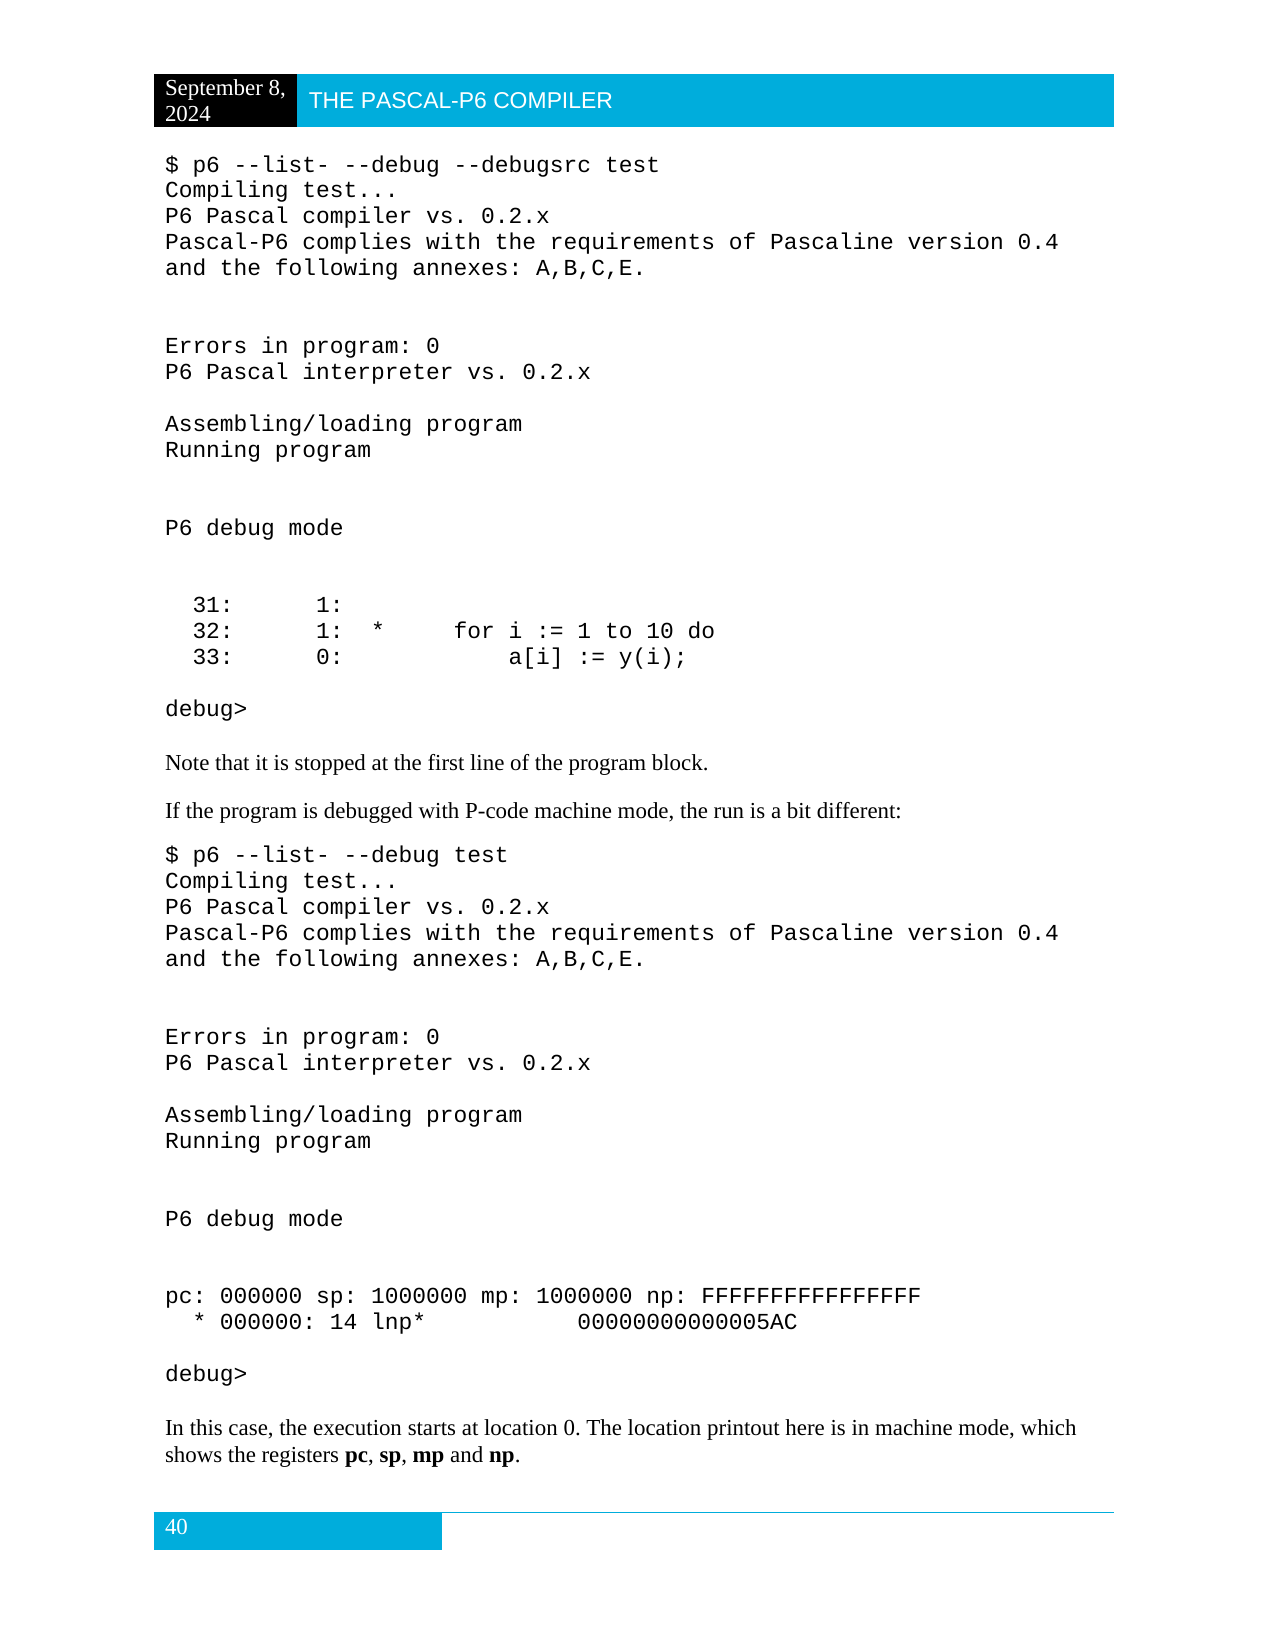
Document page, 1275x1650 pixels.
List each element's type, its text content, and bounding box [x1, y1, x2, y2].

text 31: 1: [165, 594, 1125, 620]
text pc: 000000 sp: 1000000 mp: 1000000 np: FFFFFFFFFFFFFFFF [165, 1285, 1125, 1311]
text * 000000: 14 lnp* 00000000000005AC [165, 1311, 1125, 1337]
text If the program is debugged with P-code machine mode, the run is a bit different: [165, 797, 1125, 823]
text P6 Pascal interpreter vs. 0.2.x [165, 1051, 1125, 1077]
text 33: 0: a[i] := y(i); [165, 646, 1125, 672]
text Note that it is stopped at the first line of the program block. [165, 749, 1125, 776]
text Pascal-P6 complies with the requirements of Pascaline version 0.4 [165, 231, 1125, 257]
text debug> [165, 1363, 1125, 1388]
text Pascal-P6 complies with the requirements of Pascaline version 0.4 [165, 922, 1125, 948]
text Assembling/loading program [165, 412, 1125, 438]
text $ p6 --list- --debug test [165, 844, 1125, 870]
text and the following annexes: A,B,C,E. [165, 257, 1125, 283]
text Running program [165, 438, 1125, 464]
text debug> [165, 698, 1125, 723]
text Errors in program: 0 [165, 334, 1125, 360]
text P6 debug mode [165, 1207, 1125, 1233]
text Assembling/loading program [165, 1103, 1125, 1129]
text 32: 1: * for i := 1 to 10 do [165, 620, 1125, 646]
text In this case, the execution starts at location 0. The location printout here is in machine mode, which shows the registers pc, sp, mp and np. [165, 1414, 1125, 1467]
text P6 Pascal interpreter vs. 0.2.x [165, 360, 1125, 386]
text and the following annexes: A,B,C,E. [165, 948, 1125, 973]
text Running program [165, 1129, 1125, 1155]
text Compiling test... [165, 870, 1125, 896]
text P6 Pascal compiler vs. 0.2.x [165, 205, 1125, 231]
text P6 Pascal compiler vs. 0.2.x [165, 896, 1125, 922]
text $ p6 --list- --debug --debugsrc test [165, 153, 1125, 179]
text Errors in program: 0 [165, 1025, 1125, 1051]
text Compiling test... [165, 179, 1125, 205]
text P6 debug mode [165, 516, 1125, 542]
